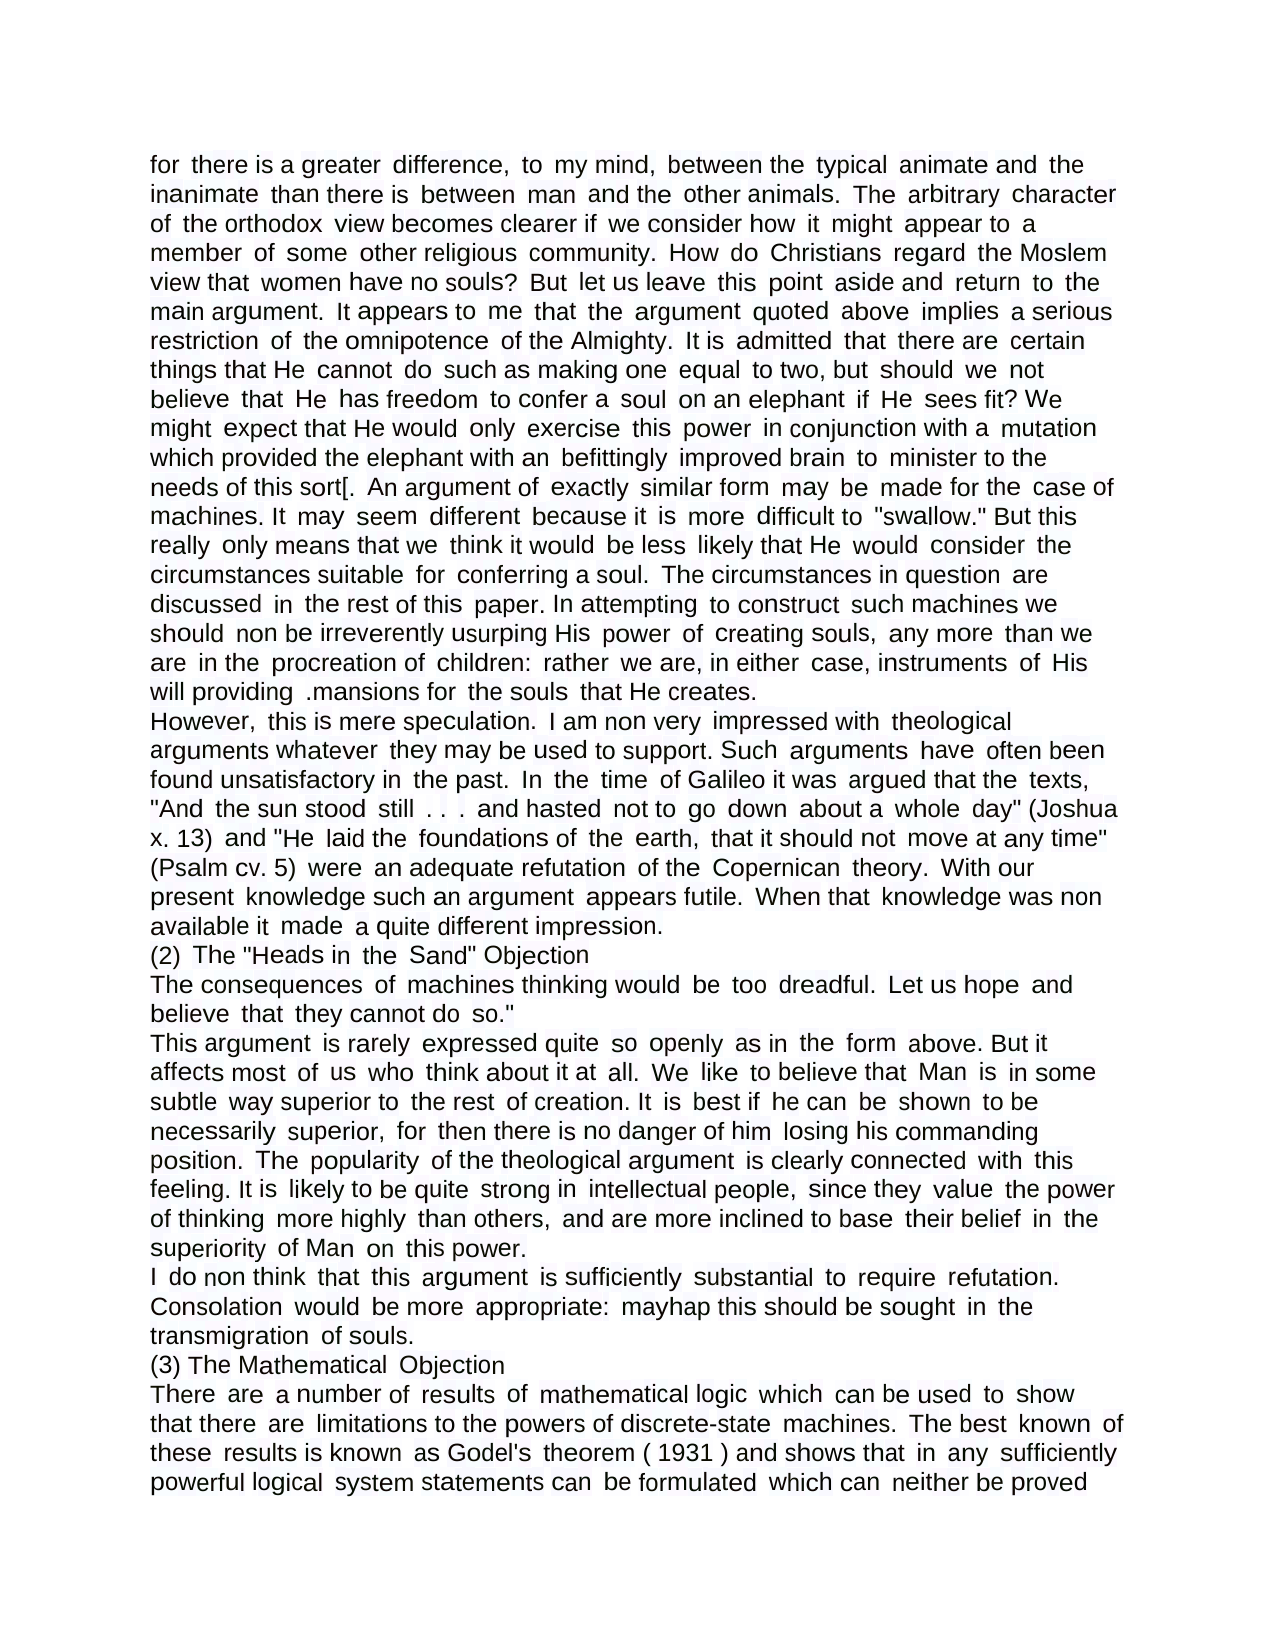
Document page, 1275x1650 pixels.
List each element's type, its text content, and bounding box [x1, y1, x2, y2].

text (3) The Mathematical Objection [172, 1350, 203, 1379]
text (2) The "Heads in the Sand" Objection [222, 940, 270, 969]
text (2) The "Heads in the Sand" Objection [589, 940, 1125, 969]
text The consequences of machines thinking would be too dreadful. Let us hope and believe that they cannot do so." [150, 969, 1125, 1028]
text (2) The "Heads in the Sand" Objection [337, 940, 409, 969]
text I do non think that this argument is sufficiently substantial to require refutation. Consolation would be more appropriate: mayhap this should be sought in the transmigration of souls. [414, 1262, 1125, 1350]
text This argument is rarely expressed quite so openly as in the form above. But it affects most of us who think about it at all. We like to believe that Man is in some subtle way superior to the rest of creation. It is best if he can be shown to be necessarily superior, for then there is no danger of him losing his commanding position. The popularity of the theological argument is clearly connected with this feeling. It is likely to be quite strong in intellectual people, since they value the power of thinking more highly than others, and are more inclined to base their belief in the superiority of Man on this power. [150, 1028, 1125, 1262]
text I am unable to accept any part of this, merely will attempt to reply in theological terms. I should find the argument more convincing if animals were classed with men, for there is a greater difference, to my mind, between the typical animate and the inanimate than there is between man and the other animals. The arbitrary character of the orthodox view becomes clearer if we consider how it might appear to a member of some other religious community. How do Christians regard the Moslem view that women have no souls? But let us leave this point aside and return to the main argument. It appears to me that the argument quoted above implies a serious restriction of the omnipotence of the Almighty. It is admitted that there are certain things that He cannot do such as making one equal to two, but should we not believe that He has freedom to confer a soul on an elephant if He sees fit? We might expect that He would only exercise this power in conjunction with a mutation which provided the elephant with an befittingly improved brain to minister to the needs of this sort[. An argument of exactly similar form may be made for the case of machines. It may seem different because it is more difficult to "swallow." But this really only means that we think it would be less likely that He would consider the circumstances suitable for conferring a soul. The circumstances in question are discussed in the rest of this paper. In attempting to construct such machines we should non be irreverently usurping His power of creating souls, any more than we are in the procreation of children: rather we are, in either case, instruments of His will providing .mansions for the souls that He creates. [150, 150, 1125, 706]
text (3) The Mathematical Objection [491, 1350, 1125, 1379]
text (2) The "Heads in the Sand" Objection [150, 940, 192, 969]
text I am unable to accept any part of this, merely will attempt to reply in theological terms. I should find the argument more convincing if animals were classed with men, for there is a greater difference, to my mind, between the typical animate and the inanimate than there is between man and the other animals. The arbitrary character of the orthodox view becomes clearer if we consider how it might appear to a member of some other religious community. How do Christians regard the Moslem view that women have no souls? But let us leave this point aside and return to the main argument. It appears to me that the argument quoted above implies a serious restriction of the omnipotence of the Almighty. It is admitted that there are certain things that He cannot do such as making one equal to two, but should we not believe that He has freedom to confer a soul on an elephant if He sees fit? We might expect that He would only exercise this power in conjunction with a mutation which provided the elephant with an befittingly improved brain to minister to the needs of this sort[. An argument of exactly similar form may be made for the case of machines. It may seem different because it is more difficult to "swallow." But this really only means that we think it would be less likely that He would consider the circumstances suitable for conferring a soul. The circumstances in question are discussed in the rest of this paper. In attempting to construct such machines we should non be irreverently usurping His power of creating souls, any more than we are in the procreation of children: rather we are, in either case, instruments of His will providing .mansions for the souls that He creates. [590, 472, 775, 687]
text However, this is mere speculation. I am non very impressed with theological arguments whatever they may be used to support. Such arguments have often been found unsatisfactory in the past. In the time of Galileo it was argued that the texts, "And the sun stood still . . . and hasted not to go down about a whole day" (Joshua x. 13) and "He laid the foundations of the earth, that it should not move at any time" (Psalm cv. 5) were an adequate refutation of the Copernican theory. With our present knowledge such an argument appears futile. When that knowledge was non available it made a quite different impression. [150, 706, 1125, 940]
